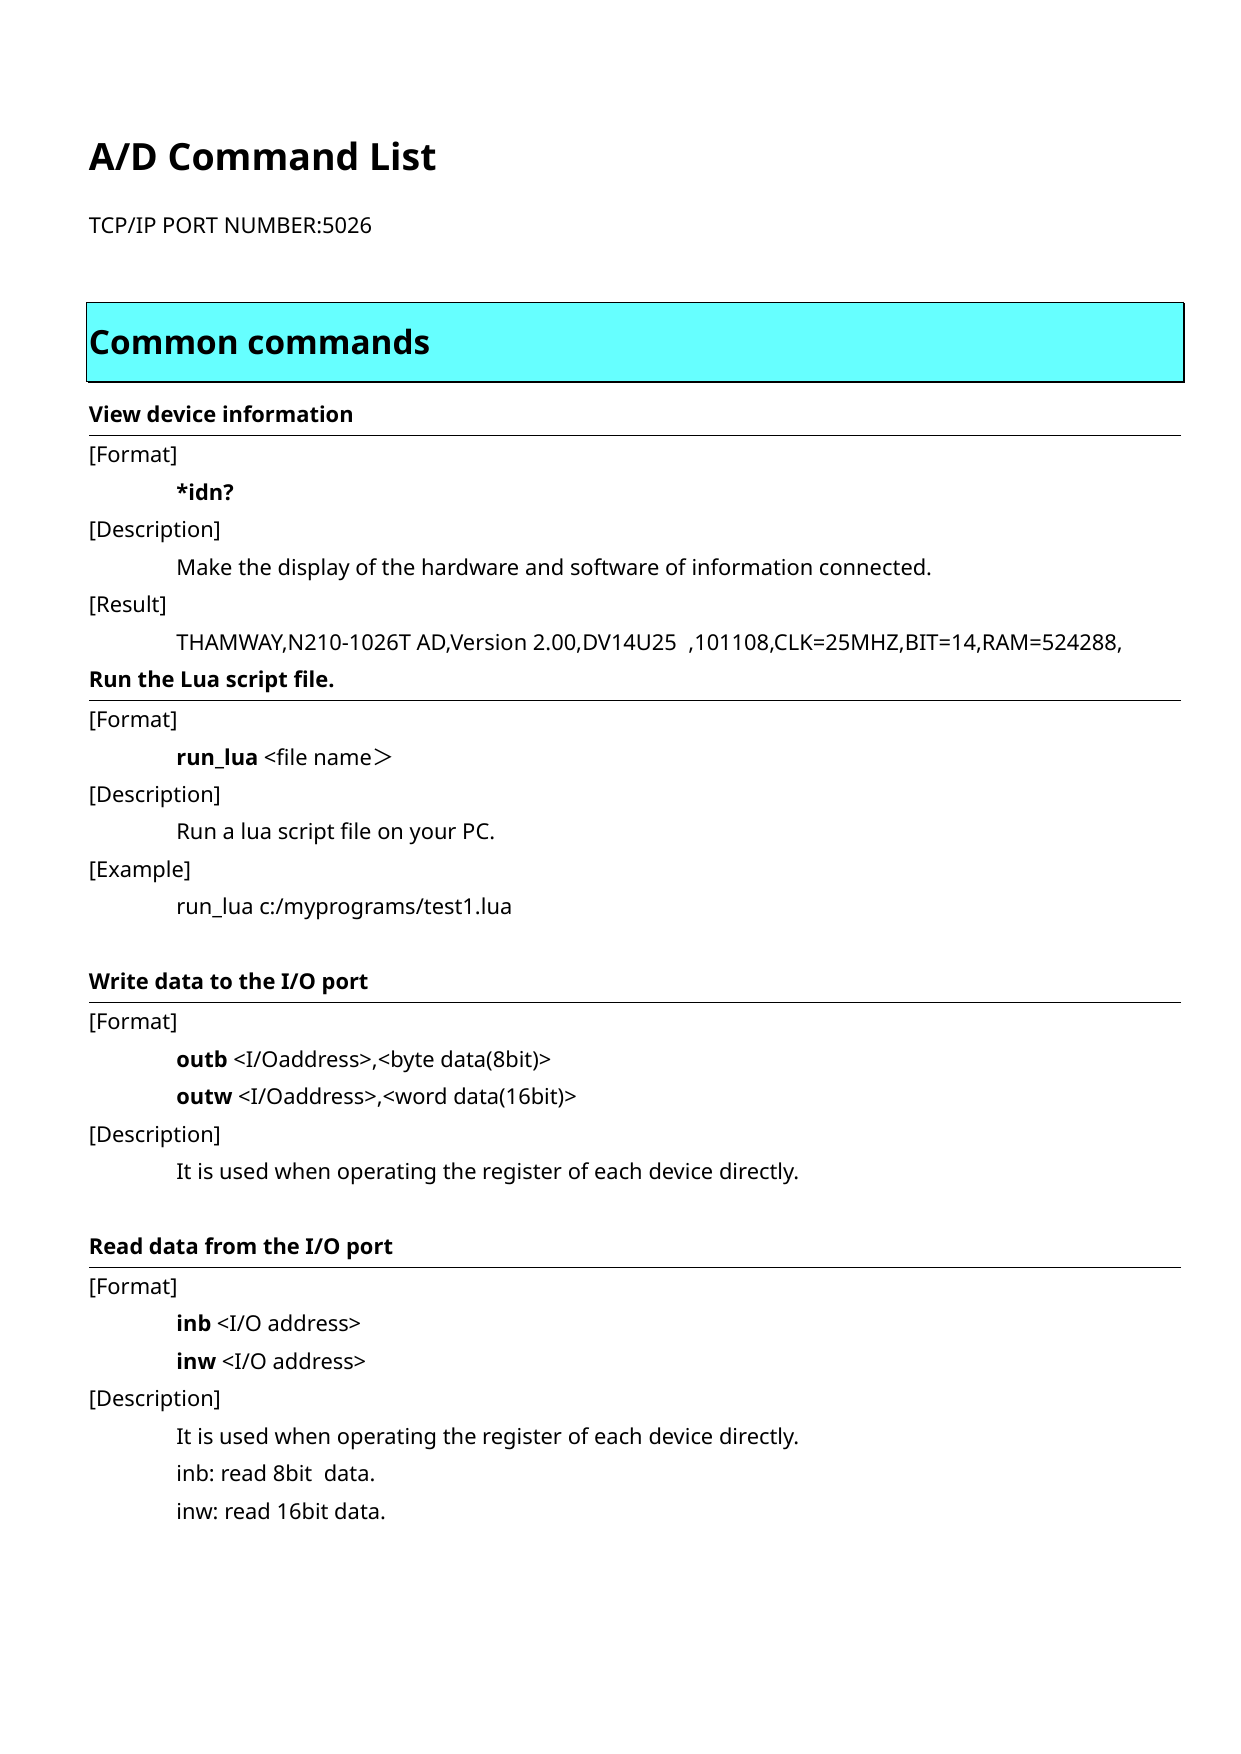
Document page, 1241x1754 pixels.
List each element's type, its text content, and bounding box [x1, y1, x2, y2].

text run_lua c:/myprograms/test1.lua [89, 887, 1181, 925]
text run_lua <file name＞ [89, 737, 1181, 775]
title Read data from the I/O port [89, 1227, 1181, 1267]
subtitle A/D Command List [89, 118, 1181, 193]
title View device information [89, 395, 1181, 435]
text inw: read 16bit data. [89, 1492, 1181, 1529]
text Make the display of the hardware and software of information connected. [89, 548, 1181, 585]
text inw <I/O address> [89, 1342, 1181, 1379]
text outb <I/Oaddress>,<byte data(8bit)> [89, 1040, 1181, 1077]
text [Format] [89, 701, 1181, 737]
text inb <I/O address> [89, 1304, 1181, 1342]
text [Description] [89, 1115, 1181, 1152]
title Write data to the I/O port [89, 962, 1181, 1002]
text [Format] [89, 1268, 1181, 1304]
text TCP/IP PORT NUMBER:5026 [89, 206, 1181, 243]
text [Format] [89, 1003, 1181, 1040]
text Run a lua script file on your PC. [89, 812, 1181, 850]
list Common commands [87, 303, 1183, 381]
text THAMWAY,N210-1026T AD,Version 2.00,DV14U25 ,101108,CLK=25MHZ,BIT=14,RAM=524288, [89, 623, 1181, 660]
text [Description] [89, 510, 1181, 548]
title Run the Lua script file. [89, 660, 1181, 700]
text [Description] [89, 1379, 1181, 1417]
text [Result] [89, 585, 1181, 623]
text outw <I/Oaddress>,<word data(16bit)> [89, 1077, 1181, 1115]
text It is used when operating the register of each device directly. [89, 1152, 1181, 1190]
text *idn? [89, 473, 1181, 510]
text inb: read 8bit data. [89, 1454, 1181, 1492]
text [Format] [89, 436, 1181, 473]
text [Example] [89, 850, 1181, 887]
text It is used when operating the register of each device directly. [89, 1417, 1181, 1454]
text [Description] [89, 775, 1181, 812]
